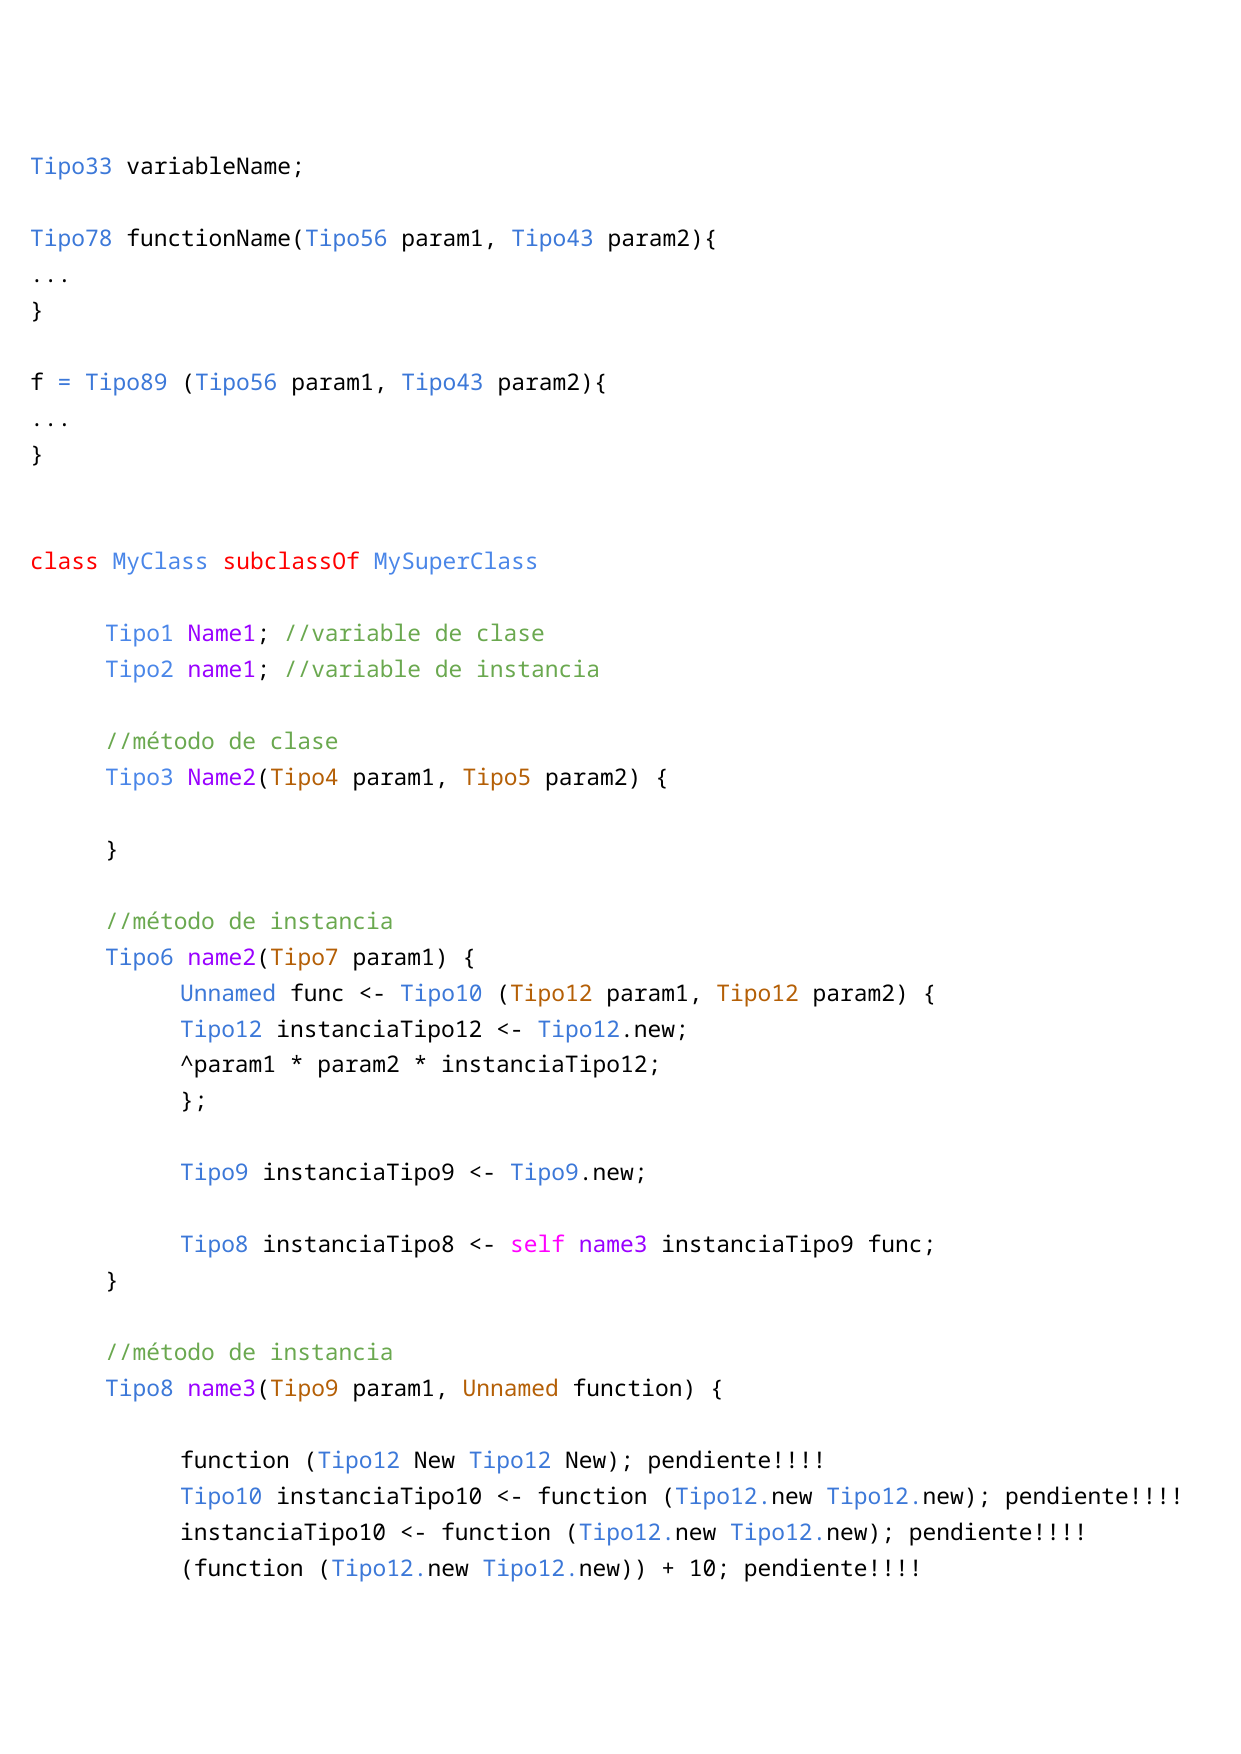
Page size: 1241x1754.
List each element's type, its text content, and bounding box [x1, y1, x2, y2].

text Tipo78 functionName(Tipo56 param1, Tipo43 param2){ [30, 222, 1211, 253]
text f = Tipo89 (Tipo56 param1, Tipo43 param2){ [30, 366, 1211, 397]
text Tipo8 name3(Tipo9 param1, Unnamed function) { [30, 1372, 1211, 1403]
text Unnamed func <- Tipo10 (Tipo12 param1, Tipo12 param2) { [30, 977, 1211, 1008]
text } [30, 437, 1211, 469]
text function (Tipo12 New Tipo12 New); pendiente!!!! [105, 1444, 1211, 1475]
text Tipo9 instanciaTipo9 <- Tipo9.new; [30, 1156, 1211, 1187]
text } [30, 1264, 1211, 1295]
text Tipo3 Name2(Tipo4 param1, Tipo5 param2) { [30, 761, 1211, 792]
text Tipo1 Name1; //variable de clase [30, 617, 1211, 648]
text ... [30, 402, 1211, 433]
text (function (Tipo12.new Tipo12.new)) + 10; pendiente!!!! [105, 1552, 1211, 1583]
text }; [105, 1084, 1211, 1116]
text //método de instancia [30, 1336, 1211, 1367]
text ... [30, 258, 1211, 289]
text Tipo6 name2(Tipo7 param1) { [30, 941, 1211, 972]
text instanciaTipo10 <- function (Tipo12.new Tipo12.new); pendiente!!!! [105, 1516, 1211, 1547]
text //método de clase [30, 725, 1211, 756]
text Tipo12 instanciaTipo12 <- Tipo12.new; [105, 1012, 1211, 1044]
text Tipo2 name1; //variable de instancia [30, 653, 1211, 684]
text Tipo33 variableName; [30, 150, 1211, 181]
text } [30, 833, 1211, 864]
text Tipo10 instanciaTipo10 <- function (Tipo12.new Tipo12.new); pendiente!!!! [105, 1480, 1211, 1511]
text //método de instancia [30, 905, 1211, 936]
text class MyClass subclassOf MySuperClass [30, 545, 1211, 577]
text Tipo8 instanciaTipo8 <- self name3 instanciaTipo9 func; [105, 1228, 1211, 1259]
text } [30, 294, 1211, 325]
text ^param1 * param2 * instanciaTipo12; [105, 1048, 1211, 1080]
